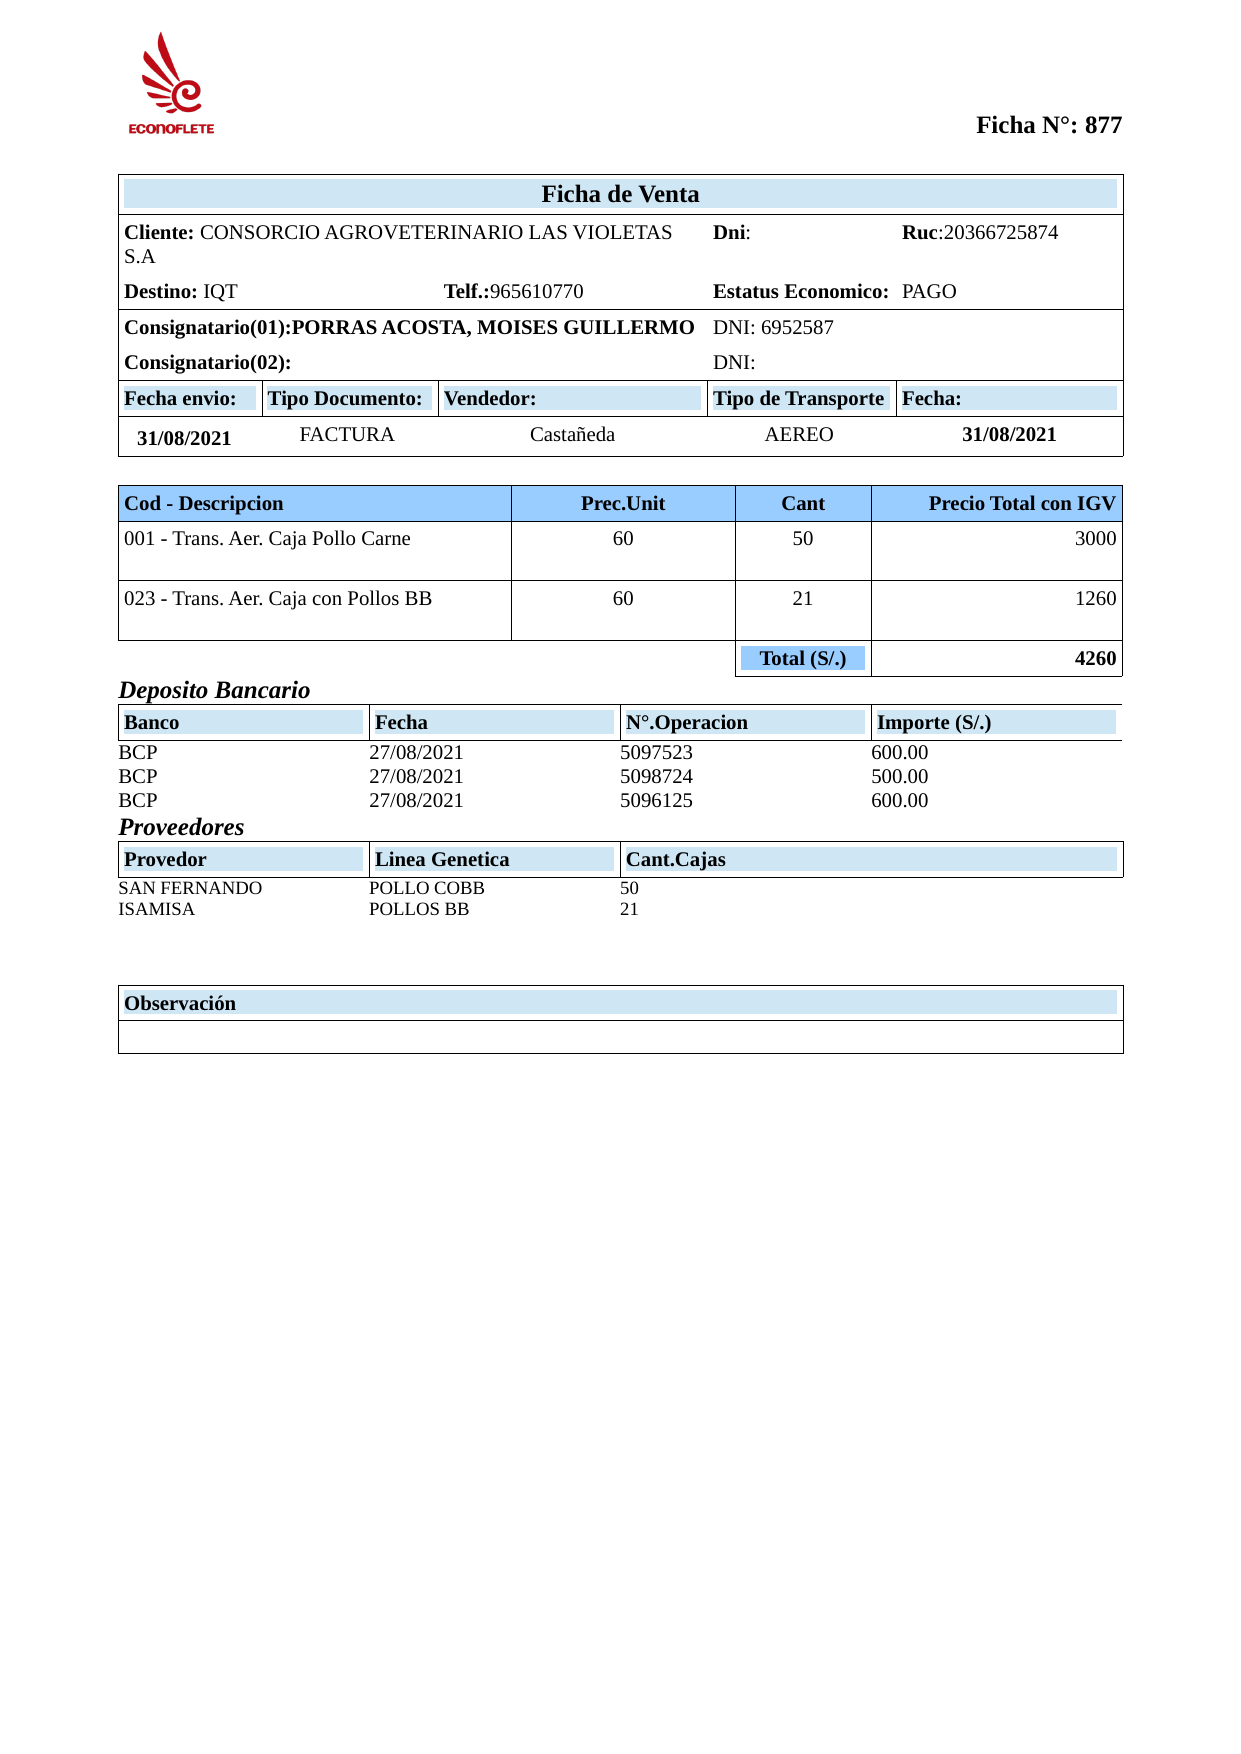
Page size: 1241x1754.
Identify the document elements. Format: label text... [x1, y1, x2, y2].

table_cell BCP [118, 788, 369, 812]
table_cell [369, 963, 620, 984]
table_header Cant.Cajas [621, 842, 1123, 877]
table_cell [369, 920, 620, 941]
table_cell [511, 641, 735, 676]
table_cell POLLO COBB [369, 878, 620, 898]
table_cell DNI: 6952587 [707, 310, 1123, 344]
table_header Banco [119, 705, 369, 740]
table_cell 27/08/2021 [369, 764, 620, 788]
table_cell Vendedor: [439, 381, 707, 416]
table_header Observación [119, 986, 1123, 1020]
table_cell [118, 963, 369, 984]
table_cell 600.00 [871, 741, 1122, 764]
table_cell Telf.:965610770 [438, 274, 707, 309]
table_cell 50 [620, 878, 1123, 898]
text Deposito Bancario [118, 676, 1122, 704]
table_cell 5097523 [620, 741, 871, 764]
table_cell 60 [512, 581, 735, 640]
table_header Ficha de Venta [119, 175, 1123, 214]
table_header Cod - Descripcion [119, 486, 511, 521]
table_cell FACTURA [262, 417, 438, 456]
table_header Prec.Unit [512, 486, 735, 521]
table_cell [118, 941, 369, 963]
table_cell 21 [620, 898, 1123, 920]
table_cell Fecha: [897, 381, 1123, 416]
table_header Importe (S/.) [872, 705, 1122, 740]
table_header Provedor [119, 842, 369, 877]
table_cell 500.00 [871, 764, 1122, 788]
table_cell 50 [736, 522, 871, 580]
table_cell [620, 920, 1123, 941]
table_cell 27/08/2021 [369, 741, 620, 764]
table_cell DNI: [707, 345, 1123, 380]
table_cell 023 - Trans. Aer. Caja con Pollos BB [119, 581, 511, 640]
table_cell 31/08/2021 [119, 417, 262, 456]
table_cell Tipo Documento: [263, 381, 438, 416]
table_cell PAGO [896, 274, 1123, 309]
table_cell SAN FERNANDO [118, 878, 369, 898]
table_cell 4260 [872, 641, 1122, 676]
table_header Linea Genetica [370, 842, 620, 877]
table_cell [620, 941, 1123, 963]
table_cell Estatus Economico: [707, 274, 896, 309]
table_header N°.Operacion [621, 705, 871, 740]
table_cell 31/08/2021 [896, 417, 1123, 456]
table_header Precio Total con IGV [872, 486, 1122, 521]
table_cell Consignatario(01):PORRAS ACOSTA, MOISES GUILLERMO [119, 310, 707, 344]
table_cell Castañeda [438, 417, 707, 456]
table_cell Consignatario(02): [119, 345, 707, 380]
table_cell 5098724 [620, 764, 871, 788]
table_cell 600.00 [871, 788, 1122, 812]
table_cell Dni: [707, 215, 896, 273]
table_cell 21 [736, 581, 871, 640]
table_header Cant [736, 486, 871, 521]
table_cell BCP [118, 741, 369, 764]
table_cell POLLOS BB [369, 898, 620, 920]
table_cell AEREO [707, 417, 896, 456]
table_cell 60 [512, 522, 735, 580]
table_cell [119, 1021, 1123, 1053]
table_cell Cliente: CONSORCIO AGROVETERINARIO LAS VIOLETAS S.A [119, 215, 707, 273]
table_cell Tipo de Transporte [708, 381, 896, 416]
table_cell ISAMISA [118, 898, 369, 920]
table_header Fecha [370, 705, 620, 740]
table_cell 5096125 [620, 788, 871, 812]
table_cell [369, 941, 620, 963]
picture [118, 31, 225, 134]
text Proveedores [118, 812, 1122, 841]
table_cell BCP [118, 764, 369, 788]
table_cell 3000 [872, 522, 1122, 580]
table_cell Destino: IQT [119, 274, 438, 309]
table_cell 1260 [872, 581, 1122, 640]
table_cell 27/08/2021 [369, 788, 620, 812]
table_cell 001 - Trans. Aer. Caja Pollo Carne [119, 522, 511, 580]
table_cell [118, 641, 511, 676]
table_cell [118, 920, 369, 941]
table_cell Total (S/.) [736, 641, 871, 676]
table_cell [620, 963, 1123, 984]
table_cell Fecha envio: [119, 381, 262, 416]
table_cell Ruc:20366725874 [896, 215, 1123, 273]
